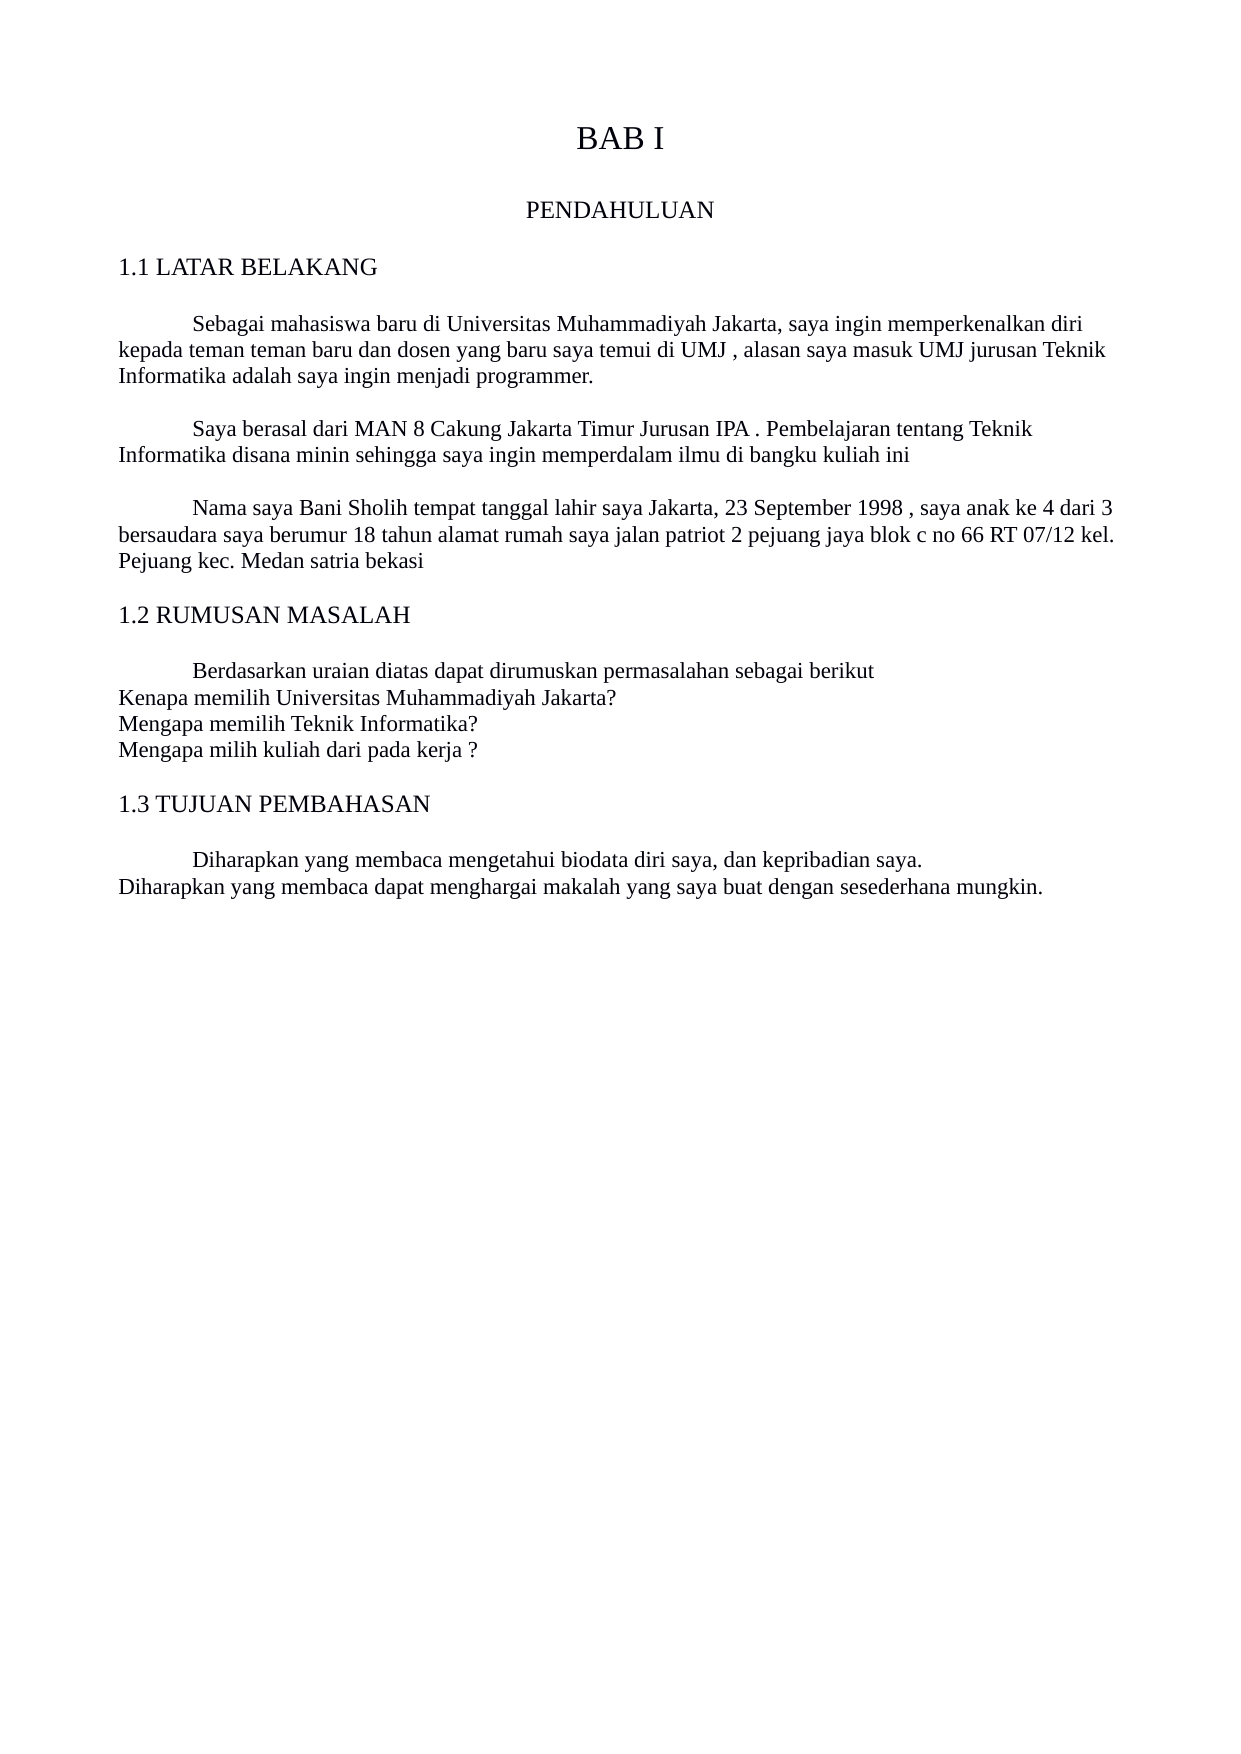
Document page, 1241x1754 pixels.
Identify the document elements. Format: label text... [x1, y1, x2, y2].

text Nama saya Bani Sholih tempat tanggal lahir saya Jakarta, 23 September 1998 , saya anak ke 4 dari 3 bersaudara saya berumur 18 tahun alamat rumah saya jalan patriot 2 pejuang jaya blok c no 66 RT 07/12 kel. Pejuang kec. Medan satria bekasi [118, 494, 1122, 573]
text 1.2 RUMUSAN MASALAH [118, 600, 1122, 628]
text 1.3 TUJUAN PEMBAHASAN [118, 789, 1122, 818]
text 1.1 LATAR BELAKANG [118, 252, 1122, 281]
text Sebagai mahasiswa baru di Universitas Muhammadiyah Jakarta, saya ingin memperkenalkan diri kepada teman teman baru dan dosen yang baru saya temui di UMJ , alasan saya masuk UMJ jurusan Teknik Informatika adalah saya ingin menjadi programmer. [118, 310, 1122, 389]
text PENDAHULUAN [118, 195, 1122, 223]
text Mengapa memilih Teknik Informatika? [118, 710, 1122, 736]
text Berdasarkan uraian diatas dapat dirumuskan permasalahan sebagai berikut [118, 657, 1122, 683]
text Kenapa memilih Universitas Muhammadiyah Jakarta? [118, 683, 1122, 710]
text Diharapkan yang membaca mengetahui biodata diri saya, dan kepribadian saya. [118, 846, 1122, 873]
text Saya berasal dari MAN 8 Cakung Jakarta Timur Jurusan IPA . Pembelajaran tentang Teknik Informatika disana minin sehingga saya ingin memperdalam ilmu di bangku kuliah ini [118, 415, 1122, 468]
text BAB I [118, 118, 1122, 156]
text Mengapa milih kuliah dari pada kerja ? [118, 736, 1122, 763]
text Diharapkan yang membaca dapat menghargai makalah yang saya buat dengan sesederhana mungkin. [118, 873, 1122, 899]
